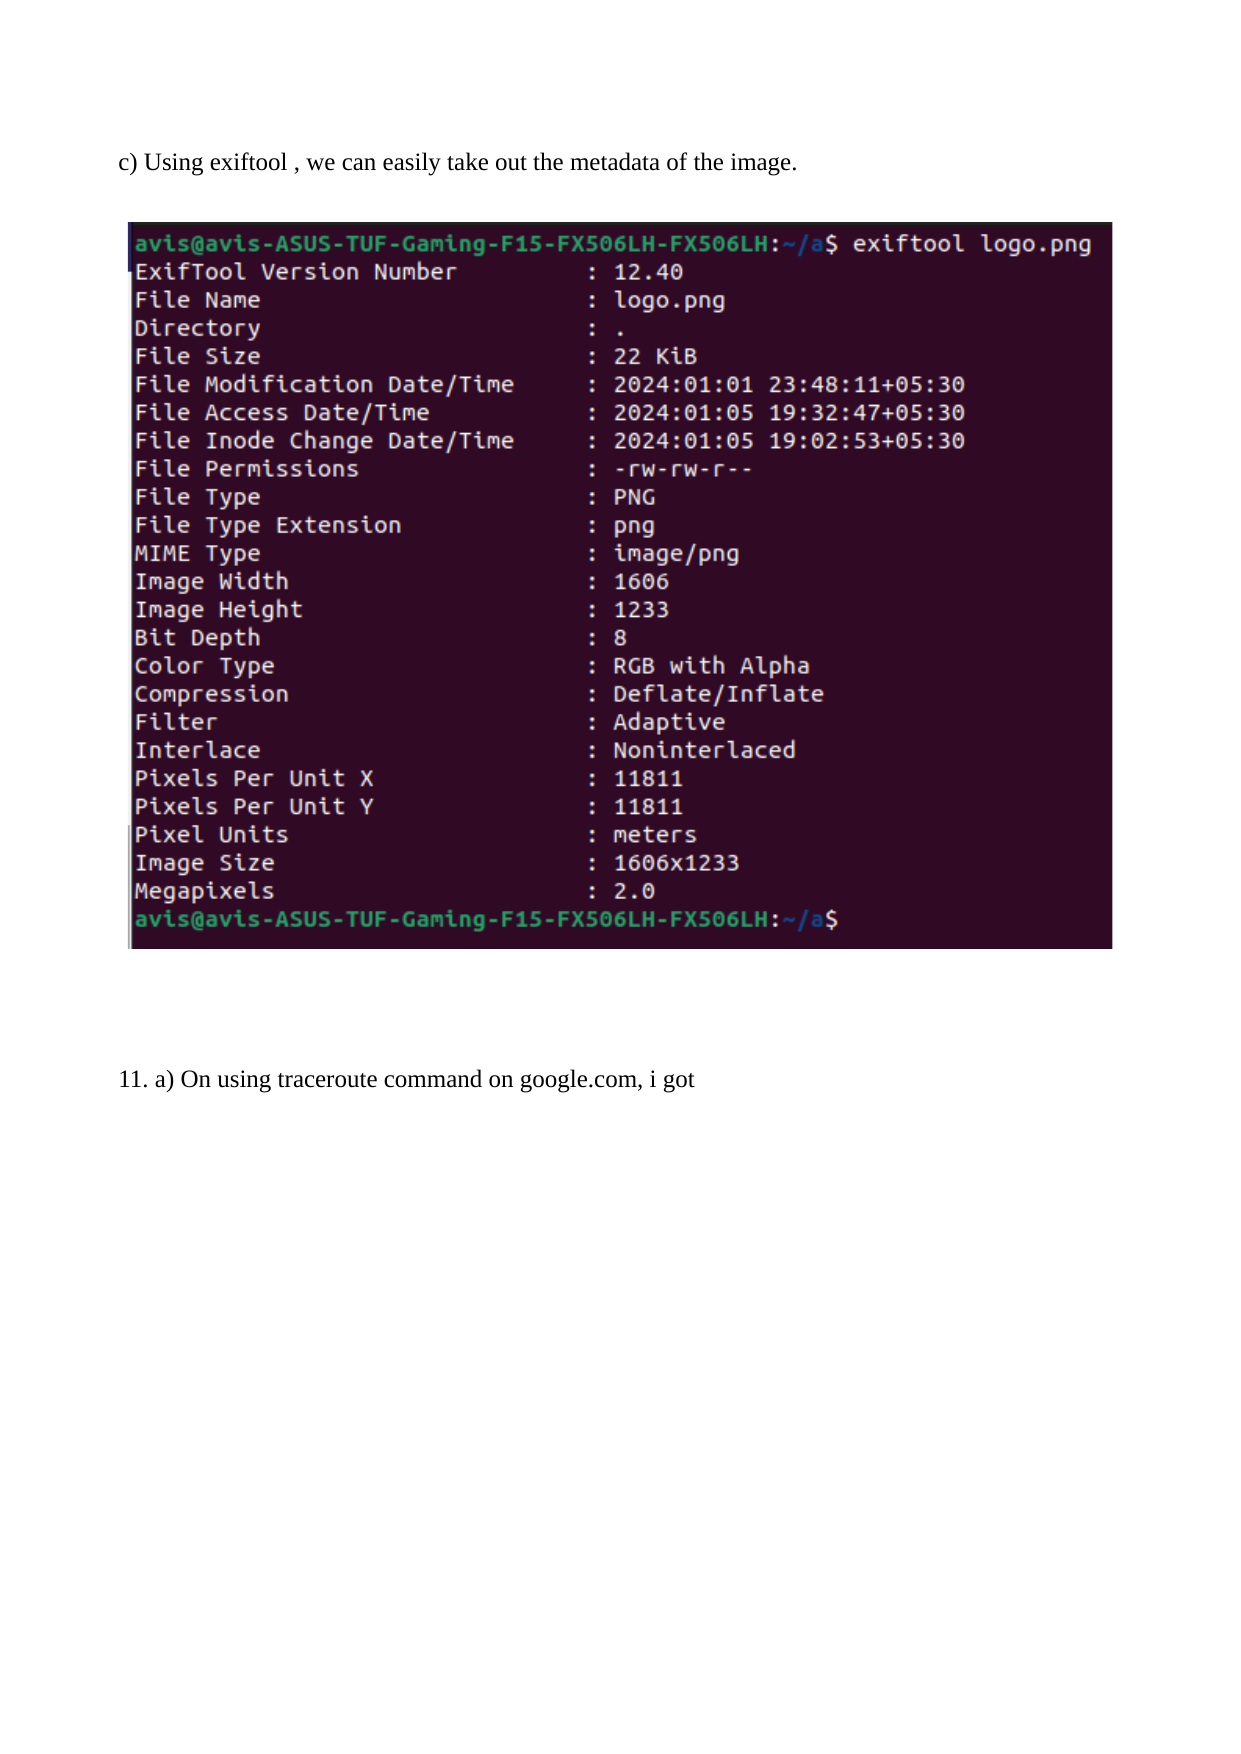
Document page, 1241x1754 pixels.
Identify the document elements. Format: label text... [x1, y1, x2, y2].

picture [127, 222, 1113, 949]
text 11. a) On using traceroute command on google.com, i got [118, 1064, 1122, 1093]
text c) Using exiftool , we can easily take out the metadata of the image. [118, 147, 1122, 176]
